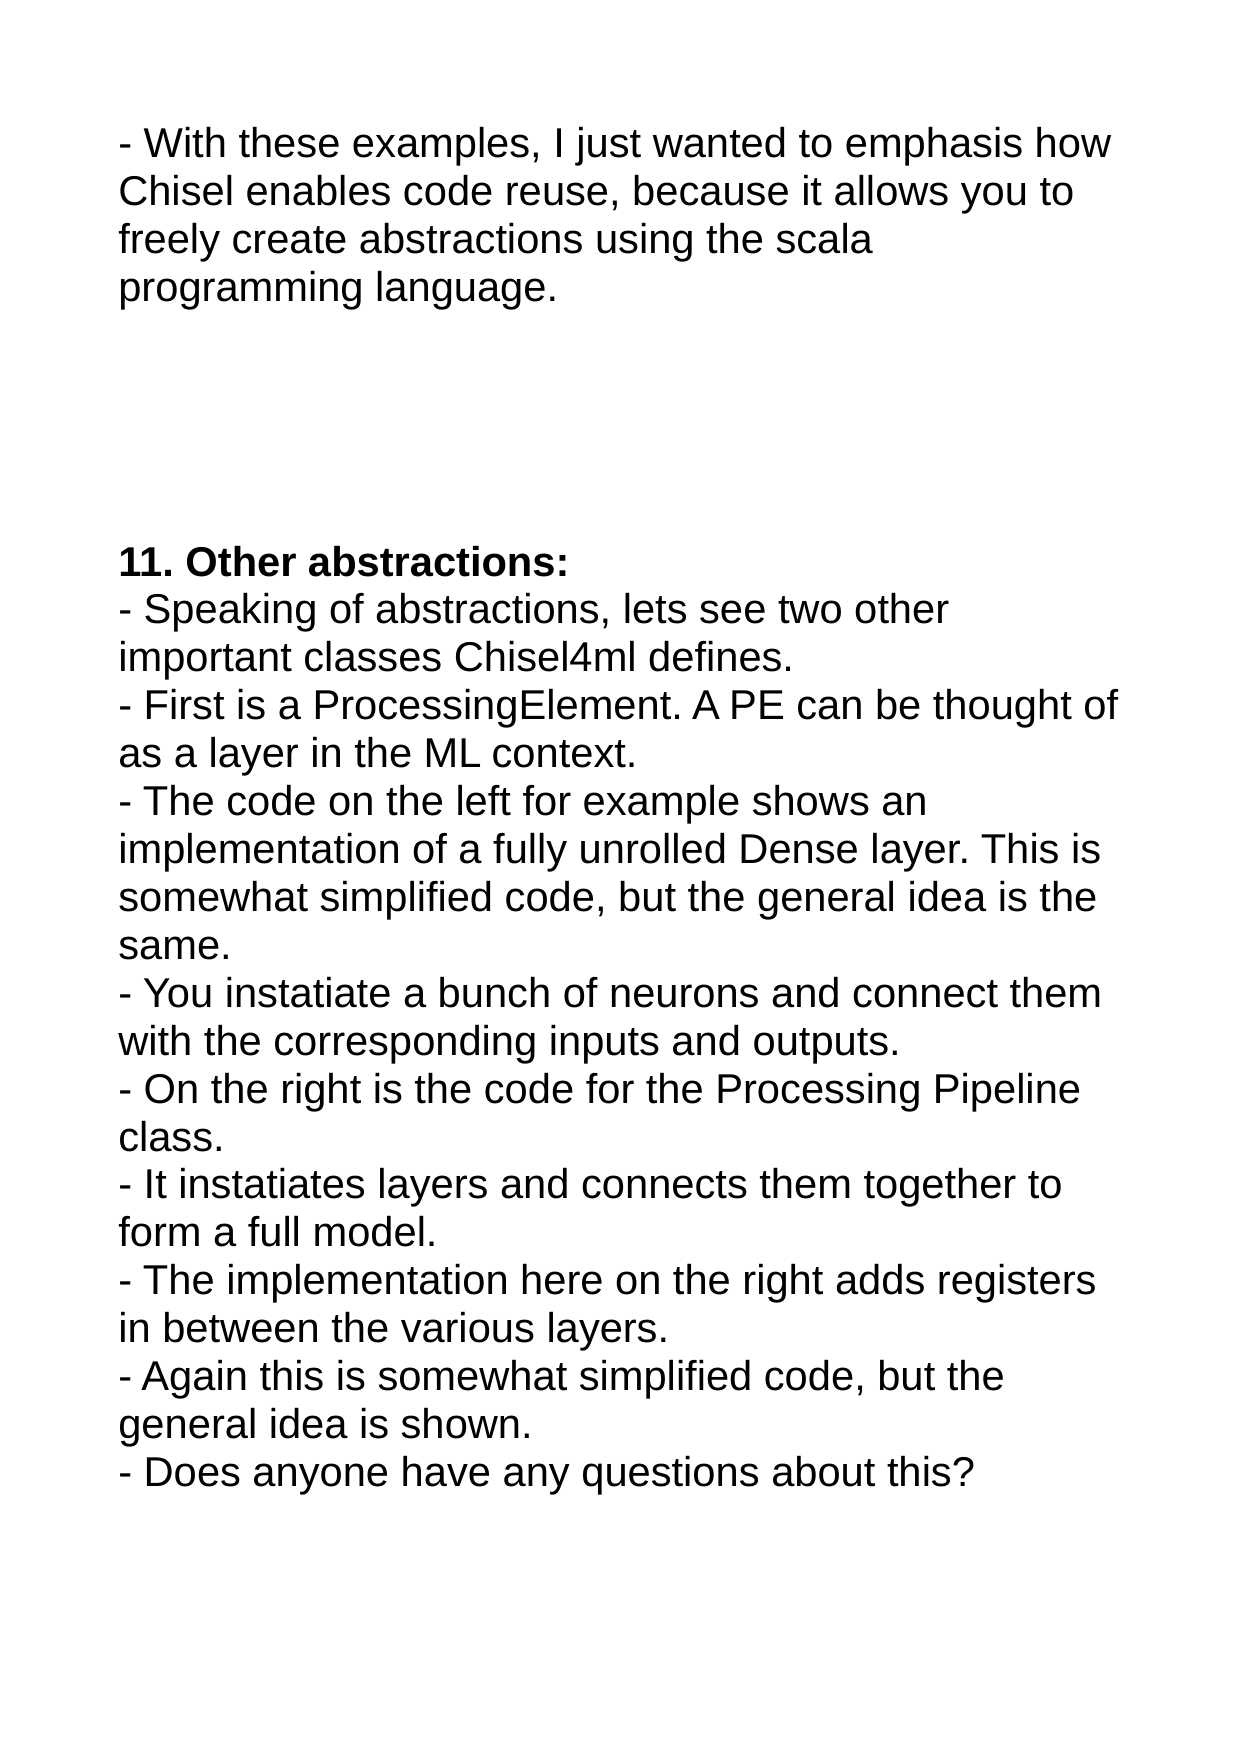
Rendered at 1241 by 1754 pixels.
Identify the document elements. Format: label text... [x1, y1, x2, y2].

text - The code on the left for example shows an implementation of a fully unrolled Dense layer. This is somewhat simplified code, but the general idea is the same. [118, 776, 1122, 968]
text - Again this is somewhat simplified code, but the general idea is shown. [118, 1351, 1122, 1447]
text - It instatiates layers and connects them together to form a full model. [118, 1160, 1122, 1256]
text - On the right is the code for the Processing Pipeline class. [118, 1064, 1122, 1160]
text 11. Other abstractions: [118, 537, 1122, 585]
text - With these examples, I just wanted to emphasis how Chisel enables code reuse, because it allows you to freely create abstractions using the scala programming language. [118, 118, 1122, 310]
text - First is a ProcessingElement. A PE can be thought of as a layer in the ML context. [118, 681, 1122, 776]
text - Does anyone have any questions about this? [118, 1447, 1122, 1495]
text - The implementation here on the right adds registers in between the various layers. [118, 1256, 1122, 1351]
text - Speaking of abstractions, lets see two other important classes Chisel4ml defines. [118, 585, 1122, 681]
text - You instatiate a bunch of neurons and connect them with the corresponding inputs and outputs. [118, 968, 1122, 1064]
